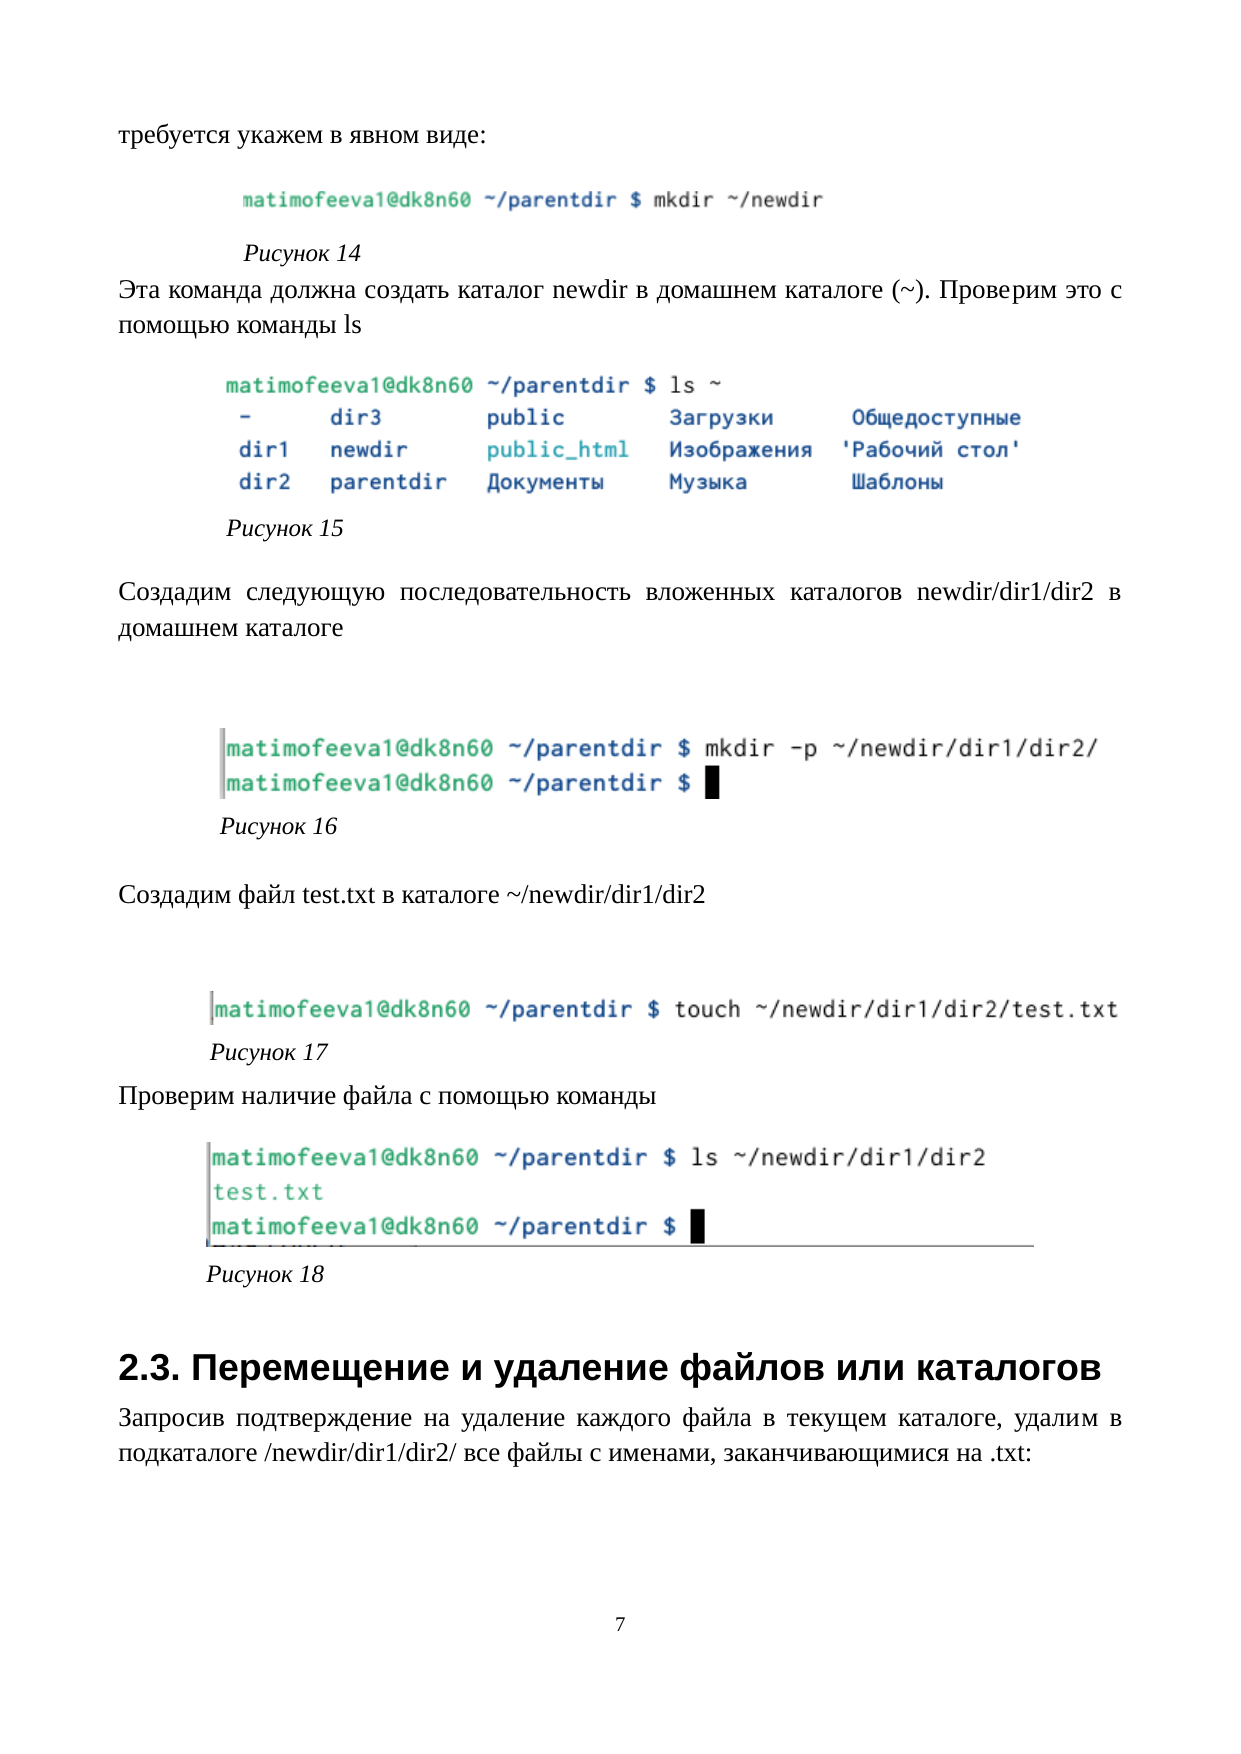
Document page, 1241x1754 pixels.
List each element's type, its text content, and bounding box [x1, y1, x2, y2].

text Создадим следующую последовательность вложенных каталогов newdir/dir1/dir2 в домашнем каталоге [118, 576, 1122, 642]
text Рисунок 14 [243, 226, 884, 267]
text требуется укажем в явном виде: [118, 118, 1122, 149]
picture [206, 1142, 1034, 1247]
subtitle 2.3. Перемещение и удаление файлов или каталогов [118, 1345, 1122, 1388]
picture [226, 371, 1069, 501]
text Рисунок 17 [209, 1025, 1213, 1065]
picture [209, 991, 1214, 1025]
text Проверим наличие файла с помощью команды [118, 1079, 1122, 1111]
text Запросив подтверждение на удаление каждого файла в текущем каталоге, удалим в подкаталоге /newdir/dir1/dir2/ все файлы с именами, заканчивающимися на .txt: [118, 1401, 1122, 1468]
text Рисунок 15 [226, 501, 1069, 541]
picture [243, 191, 885, 226]
text Рисунок 18 [206, 1247, 1034, 1288]
text Рисунок 16 [219, 799, 1133, 839]
text Эта команда должна создать каталог newdir в домашнем каталоге (~). Проверим это с помощью команды ls [118, 273, 1122, 340]
text Создадим файл test.txt в каталоге ~/newdir/dir1/dir2 [118, 878, 1122, 909]
picture [219, 728, 1134, 799]
